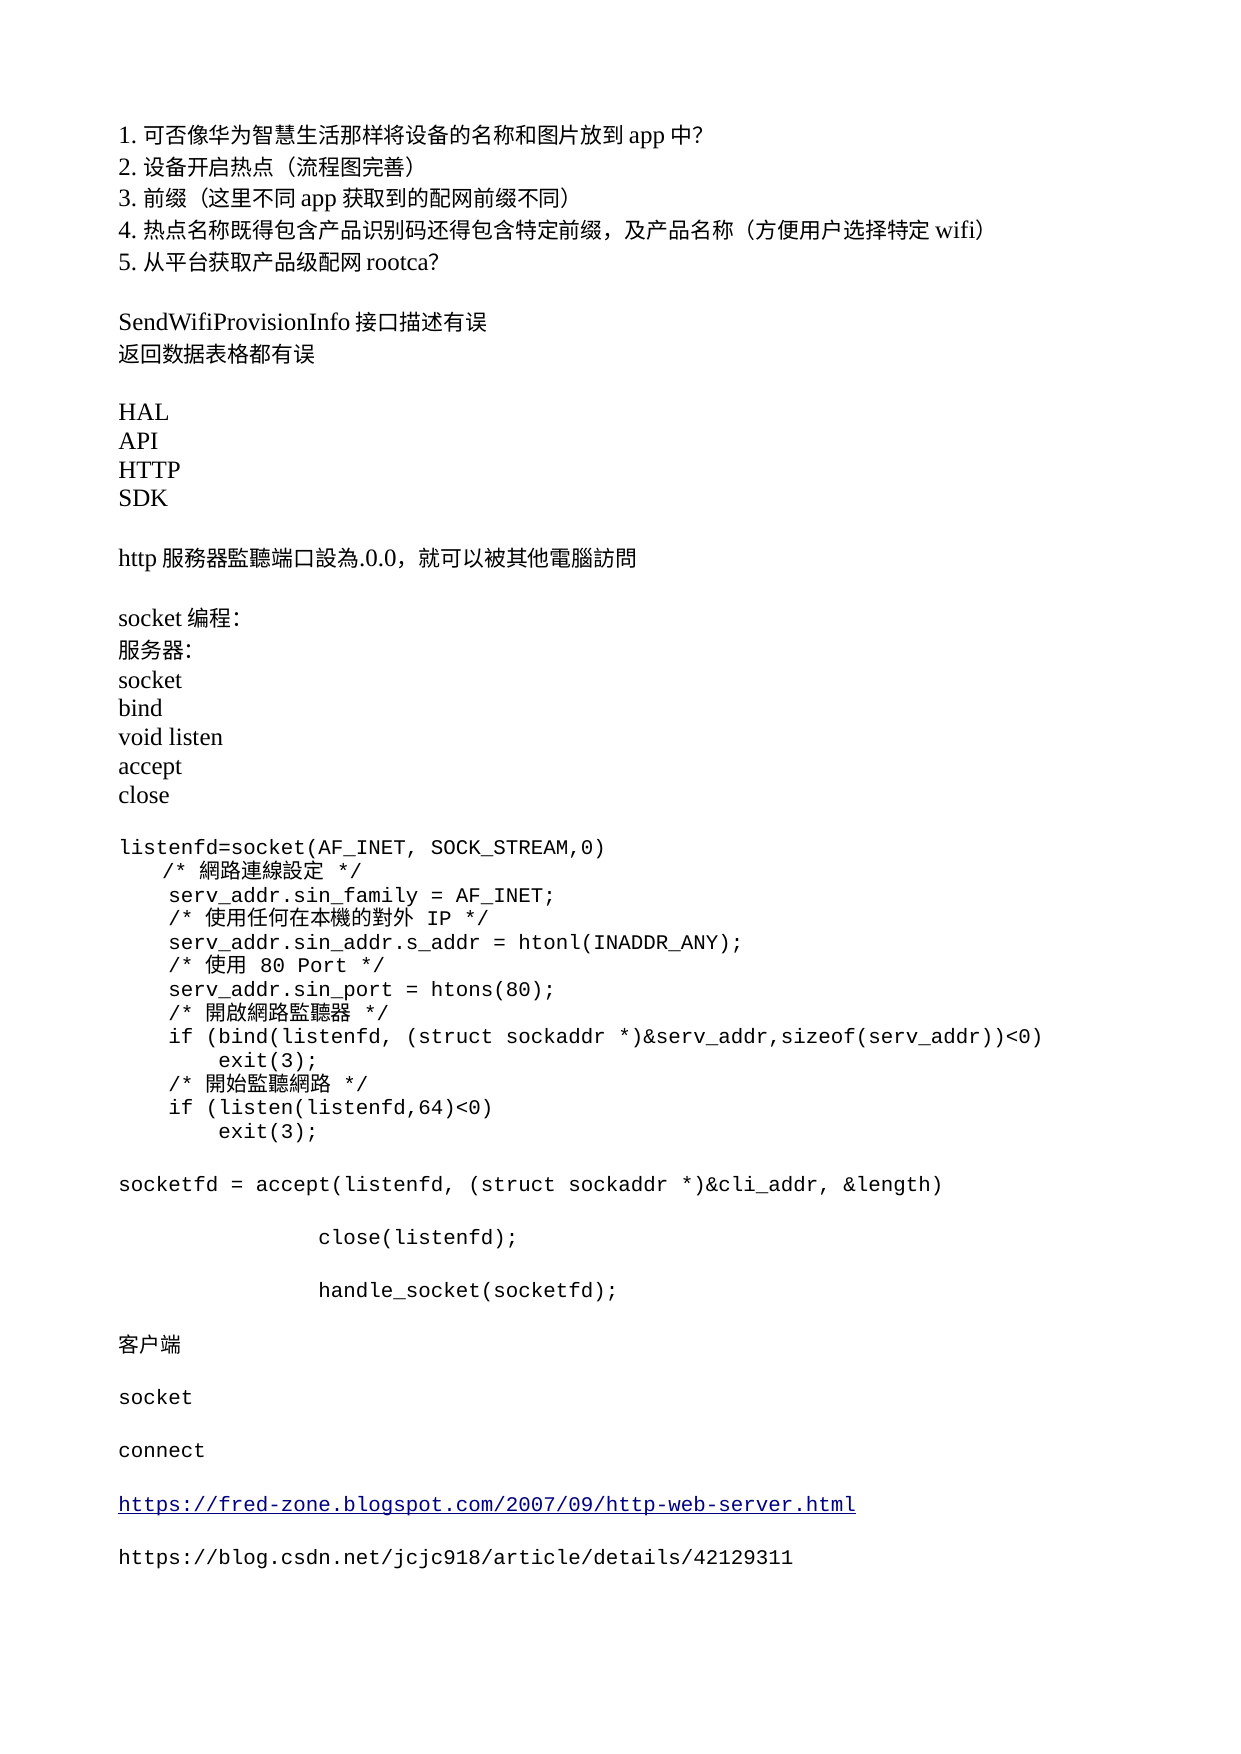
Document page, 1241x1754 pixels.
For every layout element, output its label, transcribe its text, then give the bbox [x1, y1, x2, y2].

text socket [118, 665, 1122, 693]
text if (bind(listenfd, (struct sockaddr *)&serv_addr,sizeof(serv_addr))<0) [118, 1026, 1122, 1050]
text http服務器監聽端口設為.0.0，就可以被其他電腦訪問 [118, 541, 1122, 573]
text /* 開啟網路監聽器 */ [118, 1003, 1122, 1026]
text /* 網路連線設定 */ [118, 861, 1122, 884]
text 5. 从平台获取产品级配网rootca？ [118, 245, 1122, 276]
text handle_socket(socketfd); [118, 1280, 1122, 1304]
text serv_addr.sin_family = AF_INET; [118, 884, 1122, 908]
text exit(3); [118, 1121, 1122, 1145]
text serv_addr.sin_port = htons(80); [118, 979, 1122, 1003]
text close(listenfd); [118, 1227, 1122, 1251]
text https://blog.csdn.net/jcjc918/article/details/42129311 [118, 1547, 1122, 1570]
text 2. 设备开启热点（流程图完善） [118, 150, 1122, 181]
text 1. 可否像华为智慧生活那样将设备的名称和图片放到app中？ [118, 118, 1122, 150]
text HAL [118, 397, 1122, 426]
text SDK [118, 483, 1122, 512]
text socket编程： [118, 601, 1122, 633]
text 服务器： [118, 633, 1122, 665]
text close [118, 780, 1122, 808]
text connect [118, 1440, 1122, 1464]
text SendWifiProvisionInfo接口描述有误 [118, 305, 1122, 337]
text 客户端 [118, 1333, 1122, 1358]
text listenfd=socket(AF_INET, SOCK_STREAM,0) [118, 837, 1122, 861]
text bind [118, 693, 1122, 722]
text API [118, 426, 1122, 455]
text socketfd = accept(listenfd, (struct sockaddr *)&cli_addr, &length) [118, 1174, 1122, 1198]
text 4. 热点名称既得包含产品识别码还得包含特定前缀，及产品名称（方便用户选择特定wifi） [118, 213, 1122, 245]
text 返回数据表格都有误 [118, 337, 1122, 368]
text serv_addr.sin_addr.s_addr = htonl(INADDR_ANY); [118, 932, 1122, 956]
text accept [118, 751, 1122, 780]
text exit(3); [118, 1050, 1122, 1074]
text https://fred-zone.blogspot.com/2007/09/http-web-server.html [118, 1493, 1122, 1517]
text HTTP [118, 455, 1122, 483]
text /* 使用 80 Port */ [118, 956, 1122, 979]
text void listen [118, 722, 1122, 751]
text /* 開始監聽網路 */ [118, 1074, 1122, 1097]
text 3. 前缀（这里不同app获取到的配网前缀不同） [118, 181, 1122, 213]
text if (listen(listenfd,64)<0) [118, 1097, 1122, 1121]
text socket [118, 1387, 1122, 1411]
text /* 使用任何在本機的對外 IP */ [118, 908, 1122, 932]
